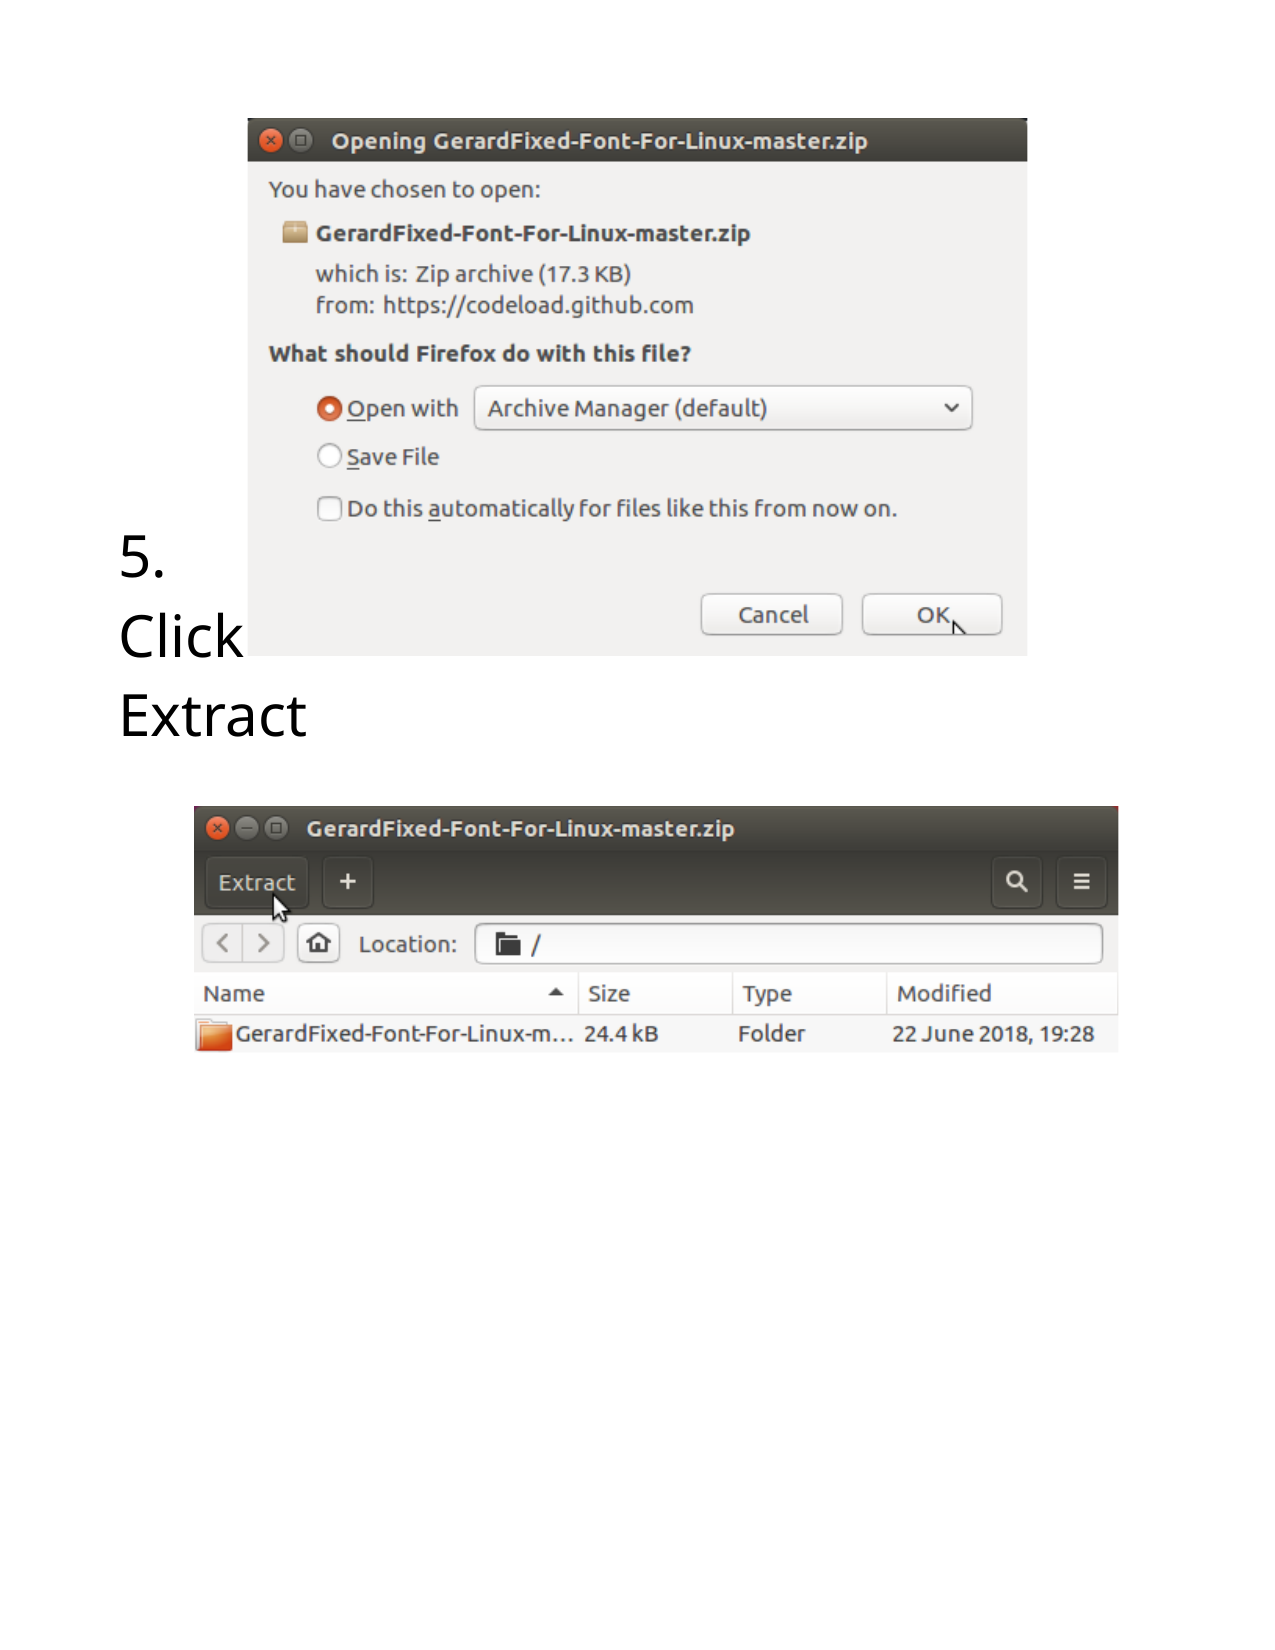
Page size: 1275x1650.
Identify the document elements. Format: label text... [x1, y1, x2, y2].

picture [247, 118, 1028, 656]
text 5. Click Extract [118, 516, 1157, 754]
picture [194, 806, 1119, 1589]
